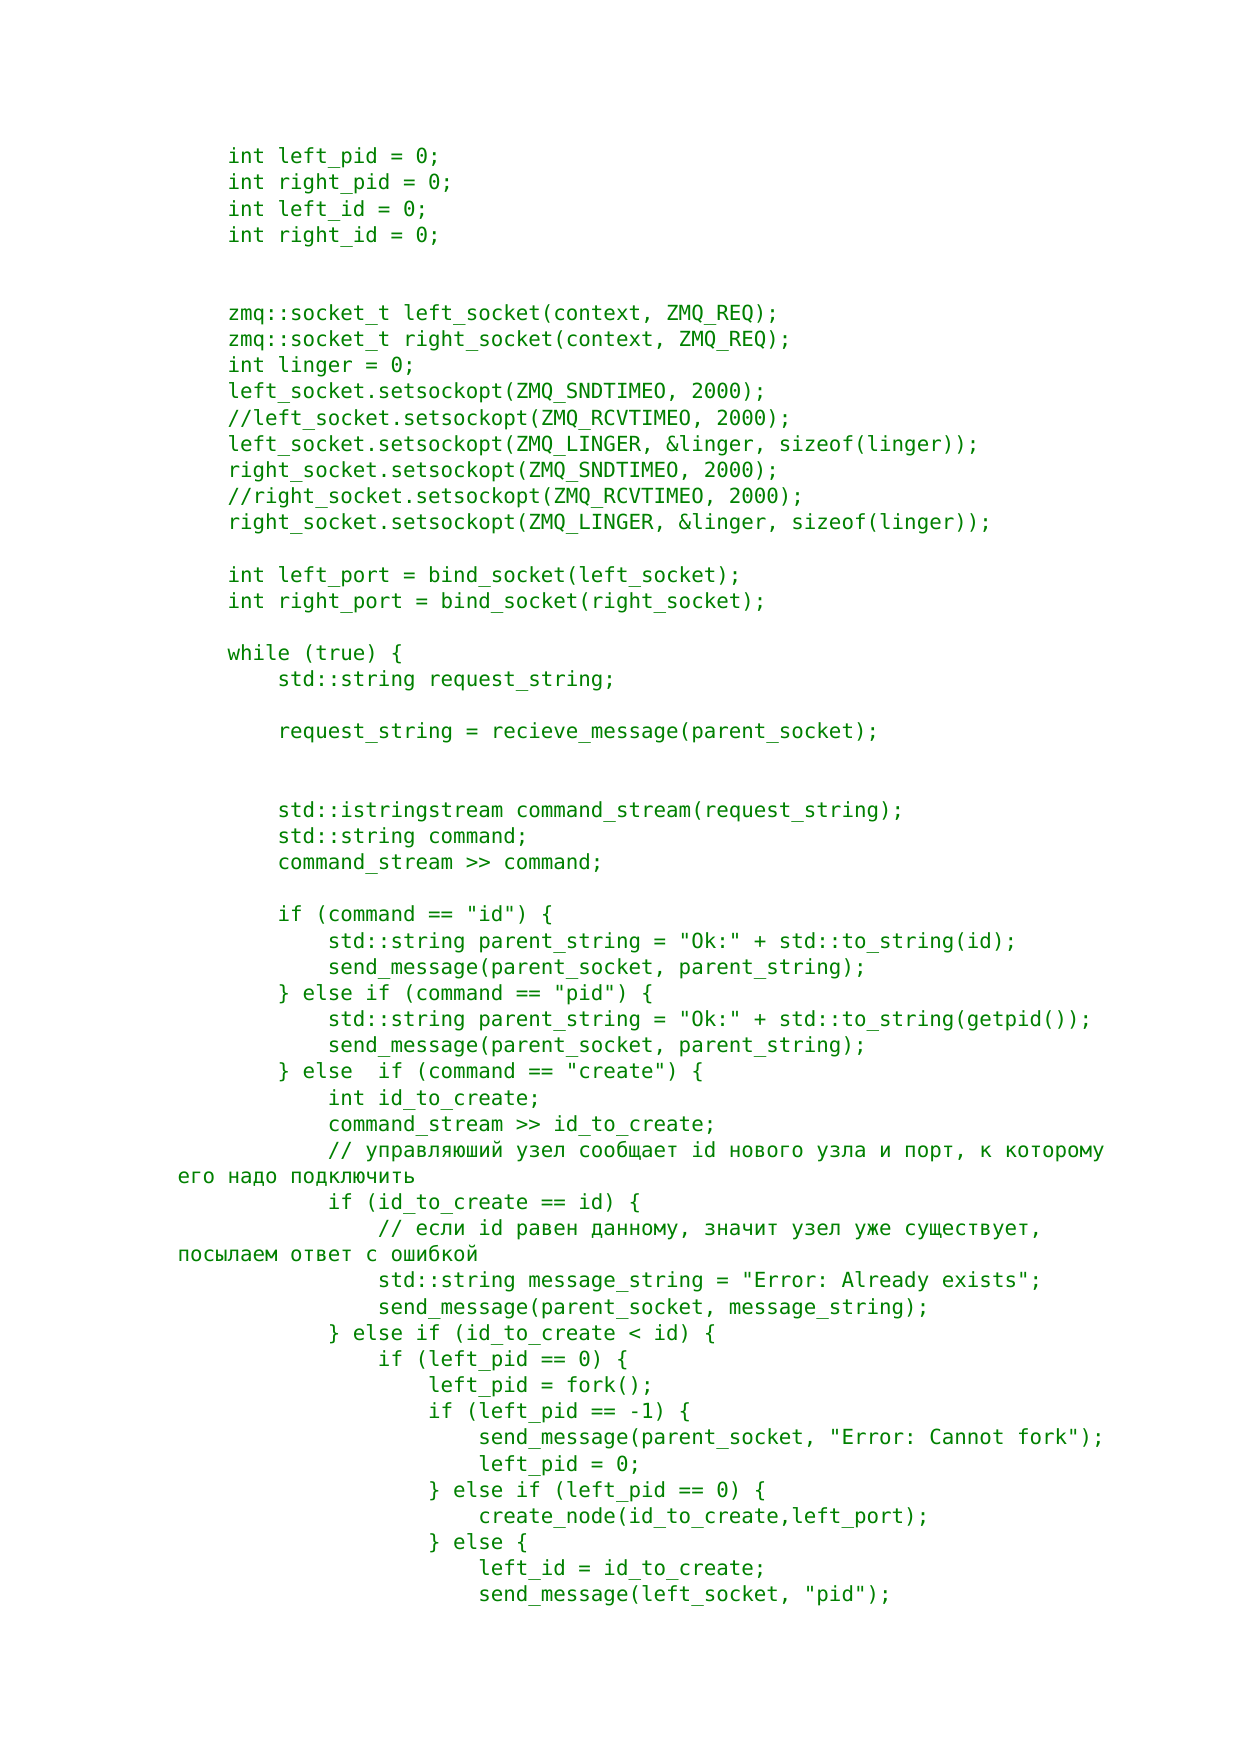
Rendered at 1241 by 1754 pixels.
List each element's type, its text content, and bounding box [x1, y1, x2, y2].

text std::string request_string; [177, 667, 1152, 691]
text // управляюший узел сообщает id нового узла и порт, к которому его надо подключить [177, 1138, 1152, 1188]
text std::string parent_string = "Ok:" + std::to_string(id); [177, 929, 1152, 953]
text //left_socket.setsockopt(ZMQ_RCVTIMEO, 2000); [177, 406, 1152, 430]
text int left_pid = 0; [177, 144, 1152, 168]
text left_socket.setsockopt(ZMQ_SNDTIMEO, 2000); [177, 379, 1152, 404]
text if (left_pid == -1) { [177, 1399, 1152, 1423]
text int right_pid = 0; [177, 170, 1152, 195]
text command_stream >> command; [177, 850, 1152, 874]
text } else if (command == "pid") { [177, 981, 1152, 1005]
text std::istringstream command_stream(request_string); [177, 798, 1152, 822]
text left_pid = 0; [177, 1452, 1152, 1476]
text int right_id = 0; [177, 223, 1152, 247]
text int left_port = bind_socket(left_socket); [177, 563, 1152, 587]
text } else if (left_pid == 0) { [177, 1478, 1152, 1502]
text send_message(left_socket, "pid"); [177, 1582, 1152, 1607]
text int left_id = 0; [177, 197, 1152, 221]
text std::string message_string = "Error: Already exists"; [177, 1268, 1152, 1293]
text zmq::socket_t left_socket(context, ZMQ_REQ); [177, 301, 1152, 325]
text request_string = recieve_message(parent_socket); [177, 719, 1152, 744]
text zmq::socket_t right_socket(context, ZMQ_REQ); [177, 327, 1152, 352]
text } else if (command == "create") { [177, 1059, 1152, 1084]
text //right_socket.setsockopt(ZMQ_RCVTIMEO, 2000); [177, 484, 1152, 508]
text left_pid = fork(); [177, 1373, 1152, 1397]
text int id_to_create; [177, 1086, 1152, 1110]
text if (left_pid == 0) { [177, 1347, 1152, 1371]
text send_message(parent_socket, parent_string); [177, 1033, 1152, 1057]
text right_socket.setsockopt(ZMQ_LINGER, &linger, sizeof(linger)); [177, 510, 1152, 534]
text left_socket.setsockopt(ZMQ_LINGER, &linger, sizeof(linger)); [177, 432, 1152, 456]
text create_node(id_to_create,left_port); [177, 1504, 1152, 1528]
text // если id равен данному, значит узел уже существует, посылаем ответ с ошибкой [177, 1216, 1152, 1267]
text if (id_to_create == id) { [177, 1190, 1152, 1214]
text send_message(parent_socket, "Error: Cannot fork"); [177, 1425, 1152, 1450]
text int right_port = bind_socket(right_socket); [177, 589, 1152, 613]
text std::string command; [177, 824, 1152, 848]
text right_socket.setsockopt(ZMQ_SNDTIMEO, 2000); [177, 458, 1152, 482]
text send_message(parent_socket, message_string); [177, 1295, 1152, 1319]
text left_id = id_to_create; [177, 1556, 1152, 1580]
text command_stream >> id_to_create; [177, 1112, 1152, 1136]
text } else { [177, 1530, 1152, 1554]
text send_message(parent_socket, parent_string); [177, 955, 1152, 979]
text int linger = 0; [177, 353, 1152, 378]
text } else if (id_to_create < id) { [177, 1321, 1152, 1345]
text std::string parent_string = "Ok:" + std::to_string(getpid()); [177, 1007, 1152, 1031]
text if (command == "id") { [177, 902, 1152, 927]
text while (true) { [177, 641, 1152, 665]
